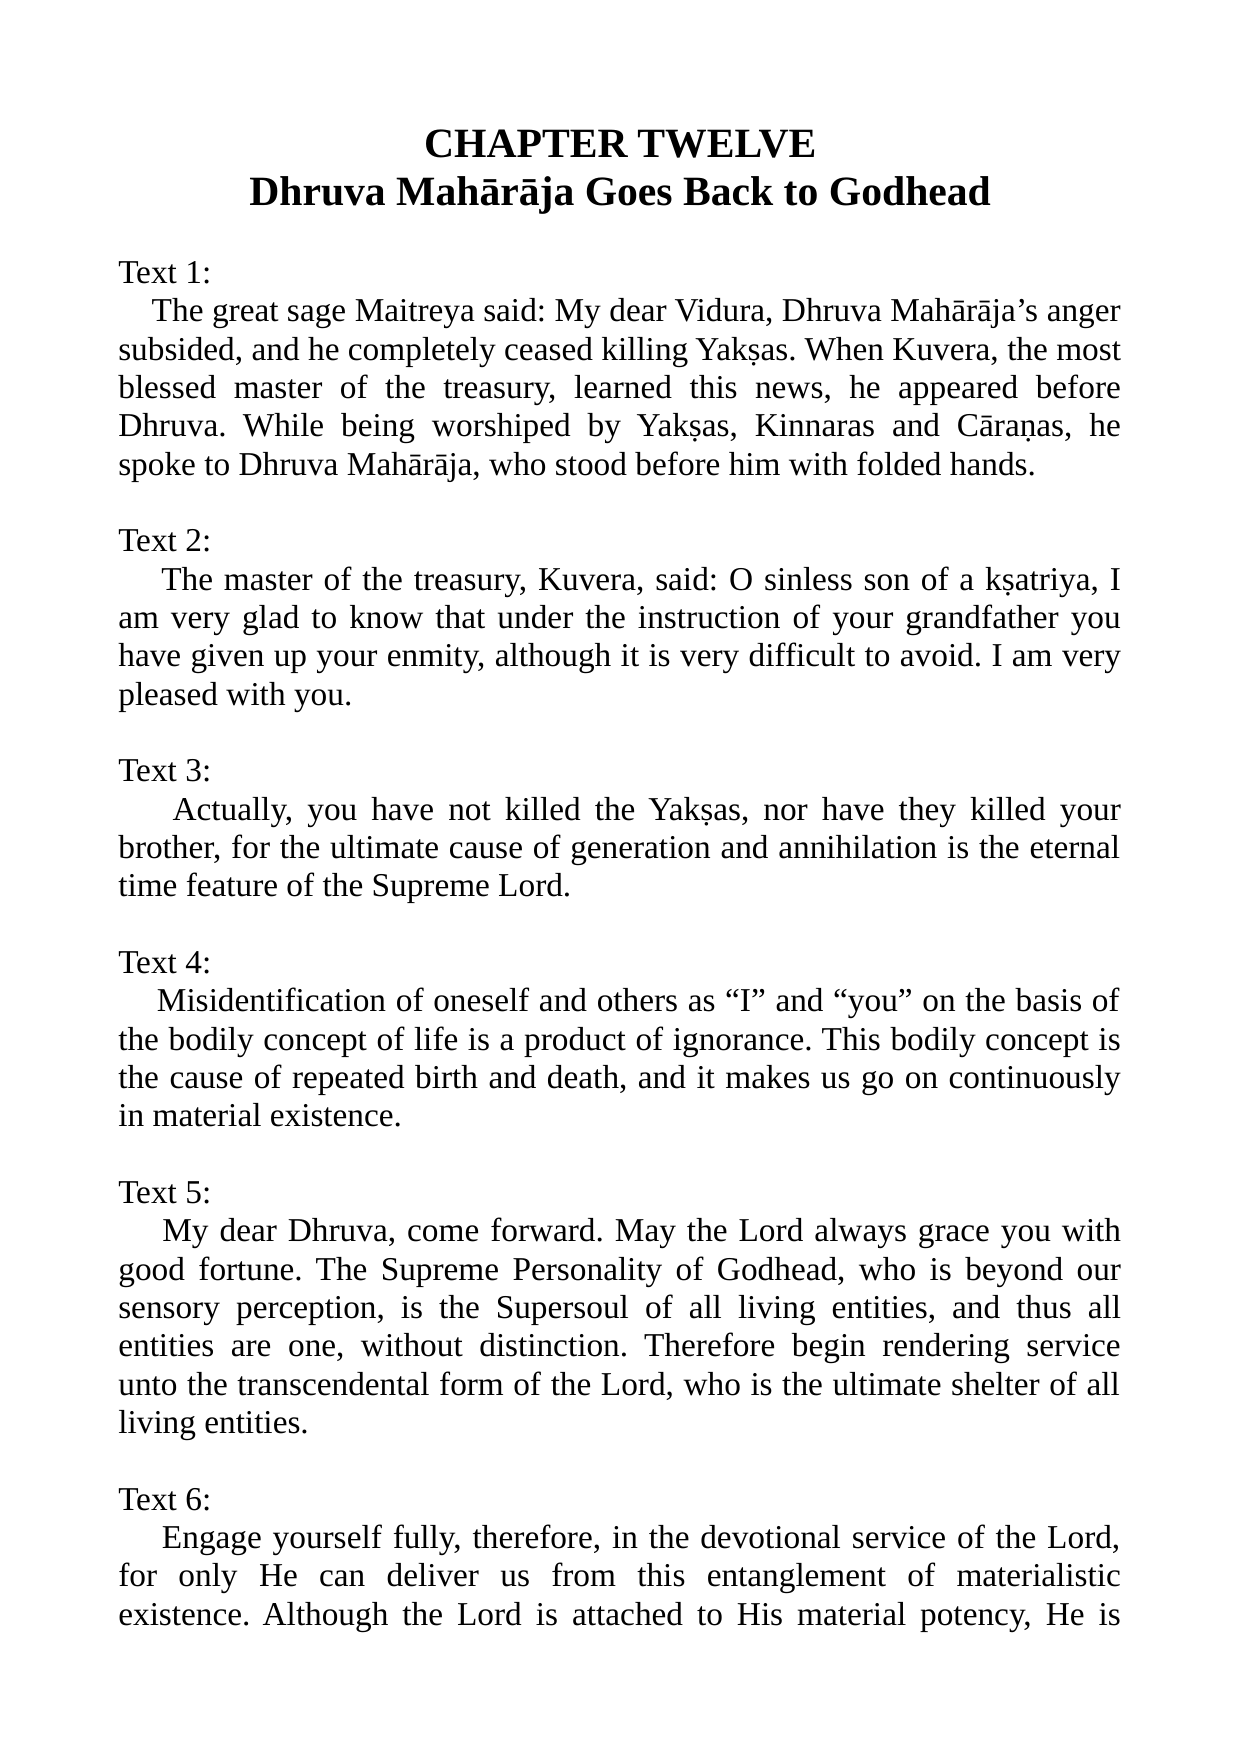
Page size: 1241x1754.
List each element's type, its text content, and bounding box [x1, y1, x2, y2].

text Engage yourself fully, therefore, in the devotional service of the Lord, for only He can deliver us from this entanglement of materialistic existence. Although the Lord is attached to His material potency, He is [118, 1517, 1122, 1632]
text The master of the treasury, Kuvera, said: O sinless son of a kṣatriya, I am very glad to know that under the instruction of your grandfather you have given up your enmity, although it is very difficult to avoid. I am very pleased with you. [118, 559, 1122, 712]
text Text 6: [118, 1479, 1122, 1517]
text The great sage Maitreya said: My dear Vidura, Dhruva Mahārāja’s anger subsided, and he completely ceased killing Yakṣas. When Kuvera, the most blessed master of the treasury, learned this news, he appeared before Dhruva. While being worshiped by Yakṣas, Kinnaras and Cāraṇas, he spoke to Dhruva Mahārāja, who stood before him with folded hands. [118, 291, 1122, 482]
text CHAPTER TWELVE [118, 118, 1122, 166]
text My dear Dhruva, come forward. May the Lord always grace you with good fortune. The Supreme Personality of Godhead, who is beyond our sensory perception, is the Supersoul of all living entities, and thus all entities are one, without distinction. Therefore begin rendering service unto the transcendental form of the Lord, who is the ultimate shelter of all living entities. [118, 1211, 1122, 1441]
text Dhruva Mahārāja Goes Back to Godhead [118, 166, 1122, 214]
text Text 3: [118, 751, 1122, 789]
text Misidentification of oneself and others as “I” and “you” on the basis of the bodily concept of life is a product of ignorance. This bodily concept is the cause of repeated birth and death, and it makes us go on continuously in material existence. [118, 981, 1122, 1134]
text Text 4: [118, 942, 1122, 981]
text Actually, you have not killed the Yakṣas, nor have they killed your brother, for the ultimate cause of generation and annihilation is the eternal time feature of the Supreme Lord. [118, 789, 1122, 904]
text Text 1: [118, 252, 1122, 291]
text Text 5: [118, 1172, 1122, 1211]
text Text 2: [118, 521, 1122, 559]
